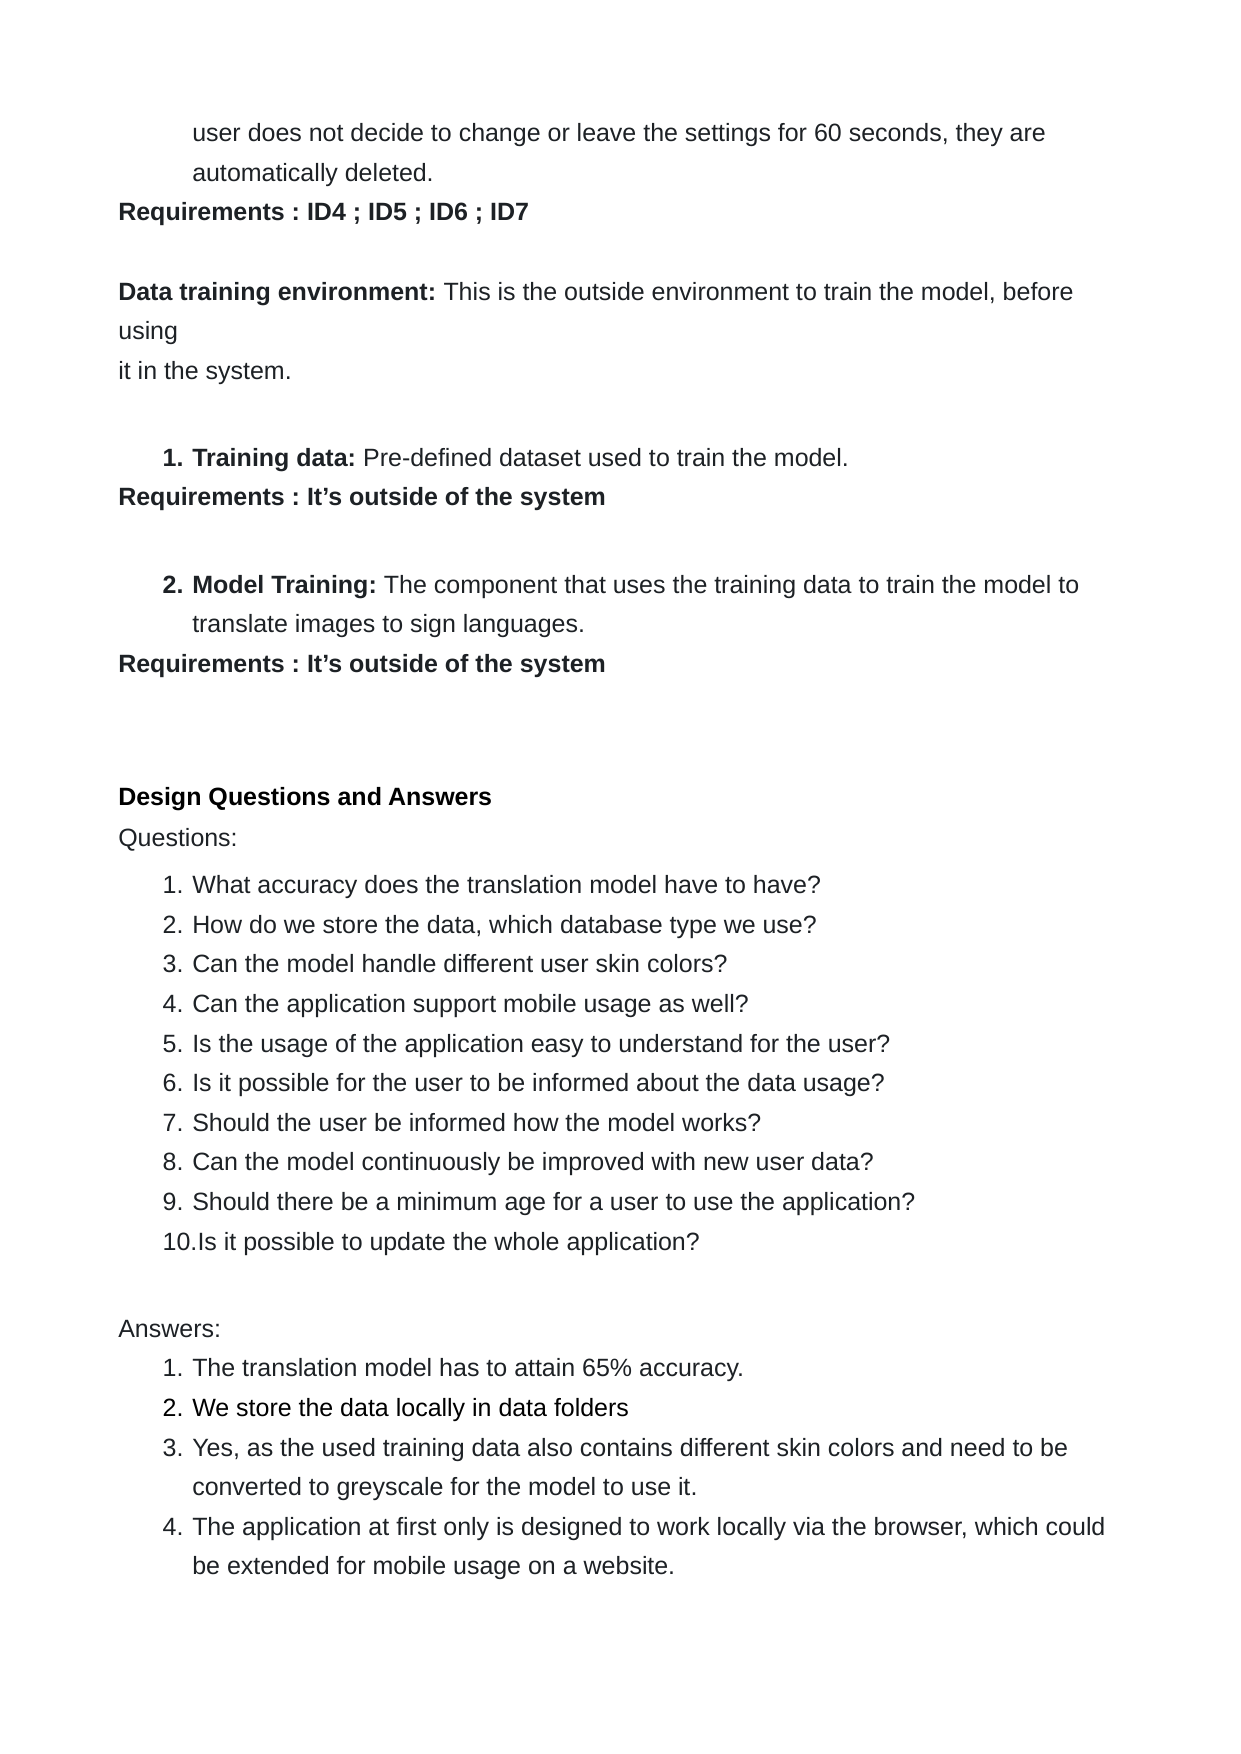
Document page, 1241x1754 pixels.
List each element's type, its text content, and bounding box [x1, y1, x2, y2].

list Can the model continuously be improved with new user data? [162, 1147, 1122, 1176]
list Can the application support mobile usage as well? [162, 989, 1122, 1018]
list Is it possible to update the whole application? [162, 1227, 1122, 1255]
list Is the usage of the application easy to understand for the user? [162, 1029, 1122, 1057]
text Questions: [118, 823, 1122, 851]
list Should the user be informed how the model works? [162, 1108, 1122, 1137]
list Is it possible for the user to be informed about the data usage? [162, 1068, 1122, 1097]
list Should there be a minimum age for a user to use the application? [162, 1187, 1122, 1216]
list The application at first only is designed to work locally via the browser, which could be extended for mobile usage on a website. [162, 1512, 1122, 1580]
text Answers: [118, 1314, 1122, 1342]
list Model Training: The component that uses the training data to train the model to translate images to sign languages. [162, 569, 1122, 638]
text Requirements : ID4 ; ID5 ; ID6 ; ID7 [118, 197, 1122, 226]
text Data training environment: This is the outside environment to train the model, before using it in the system. [118, 276, 1122, 384]
text Requirements : It’s outside of the system [118, 482, 1122, 511]
subtitle Design Questions and Answers [118, 781, 1122, 810]
list We store the data locally in data folders [162, 1393, 1122, 1422]
list Yes, as the used training data also contains different skin colors and need to be converted to greyscale for the model to use it. [162, 1432, 1122, 1501]
list The translation model has to attain 65% accuracy. [162, 1353, 1122, 1382]
list user does not decide to change or leave the settings for 60 seconds, they are automatically deleted. [162, 118, 1122, 186]
text Requirements : It’s outside of the system [118, 649, 1122, 677]
list What accuracy does the translation model have to have? [162, 870, 1122, 899]
list Can the model handle different user skin colors? [162, 949, 1122, 978]
list How do we store the data, which database type we use? [162, 910, 1122, 939]
list Training data: Pre-defined dataset used to train the model. [162, 443, 1122, 472]
